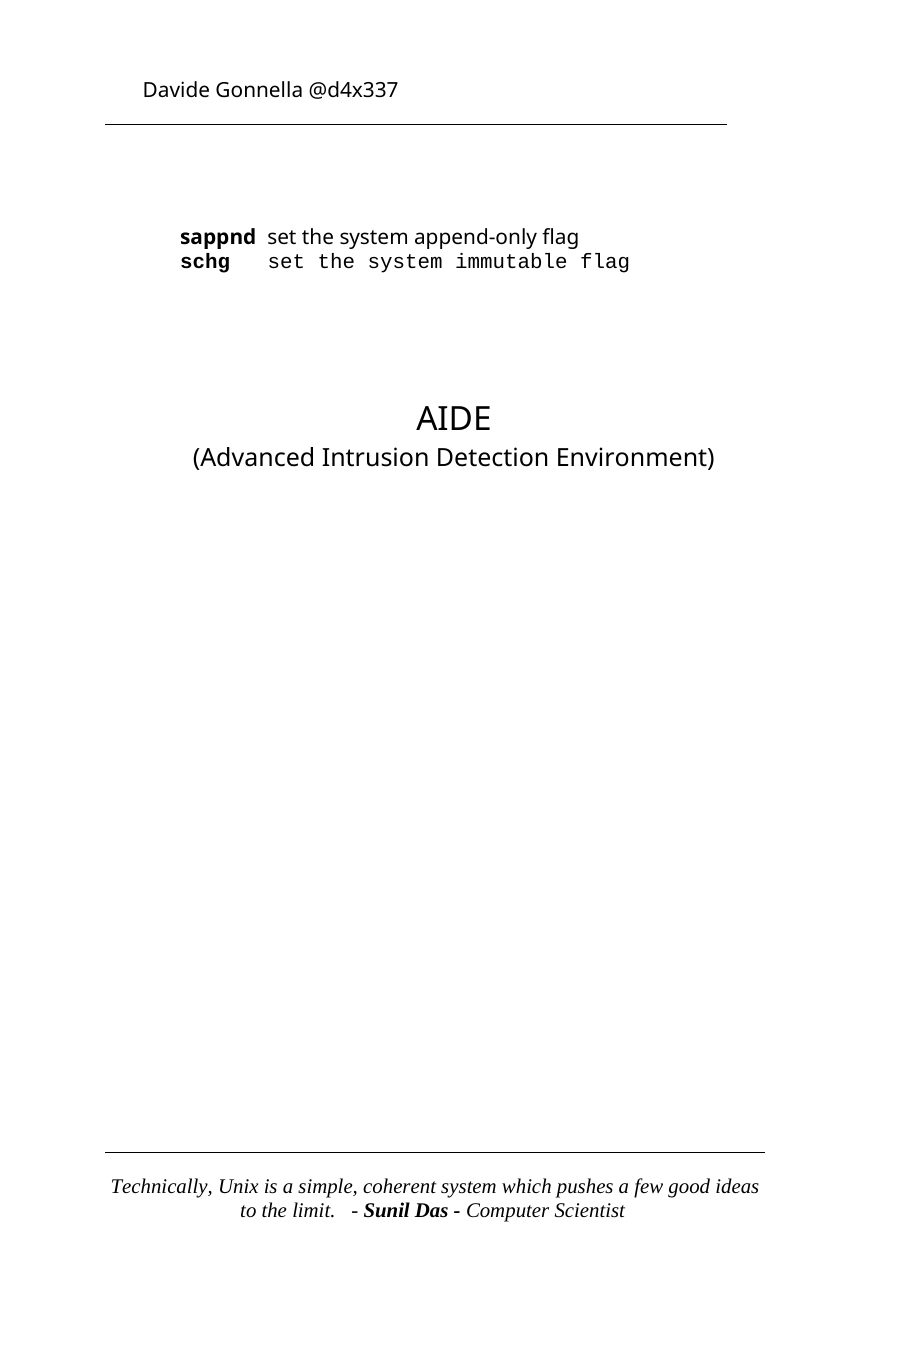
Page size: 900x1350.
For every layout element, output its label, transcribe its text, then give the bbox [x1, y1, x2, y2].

text AIDE [105, 394, 765, 440]
text (Advanced Intrusion Detection Environment) [105, 440, 765, 474]
text schg set the system immutable flag [105, 251, 765, 274]
text sappnd set the system append-only flag [105, 222, 765, 251]
